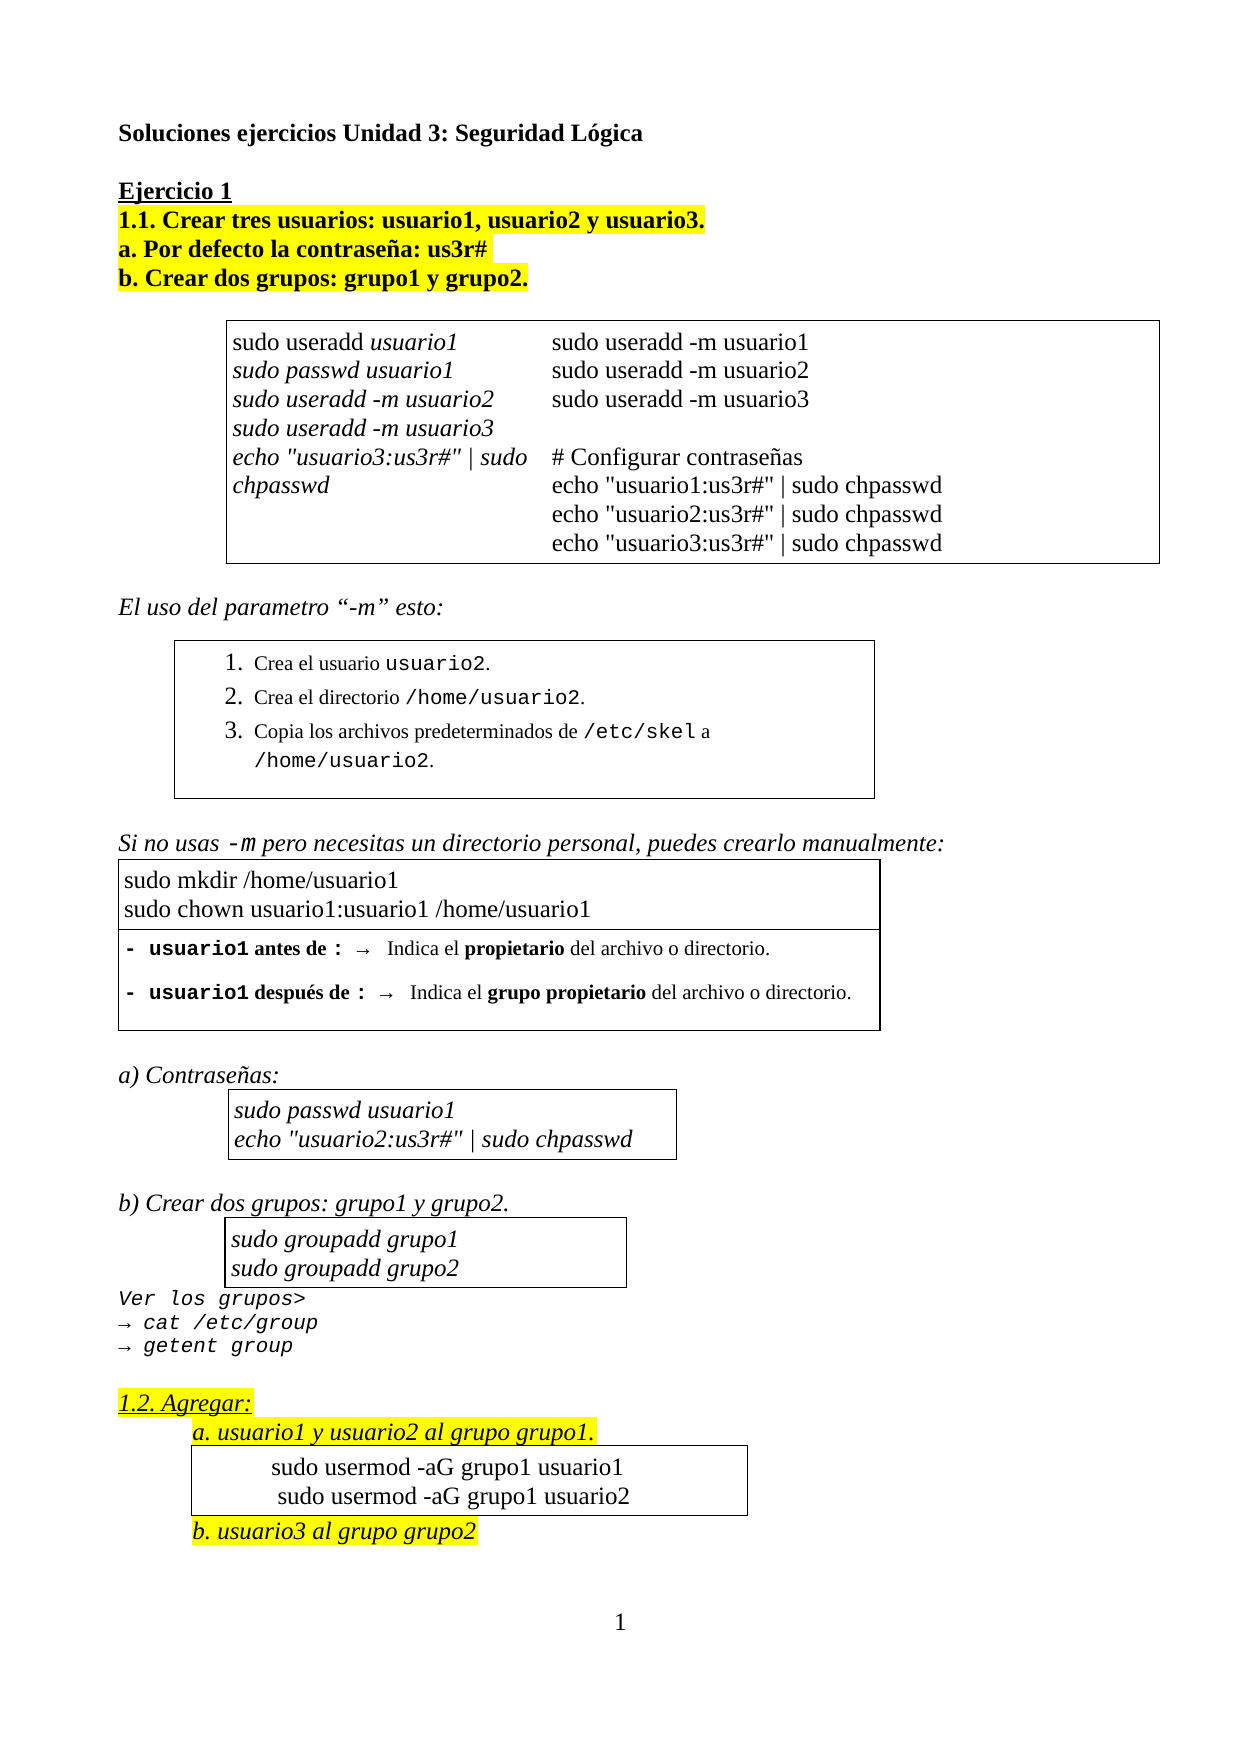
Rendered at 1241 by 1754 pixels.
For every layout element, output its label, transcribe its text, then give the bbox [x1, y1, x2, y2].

text 1.2. Agregar: [118, 1388, 1122, 1417]
text → getent group [118, 1335, 1122, 1359]
text b) Crear dos grupos: grupo1 y grupo2. [118, 1188, 1122, 1217]
text a) Contraseñas: [118, 1060, 1122, 1088]
text 1.1. Crear tres usuarios: usuario1, usuario2 y usuario3. [118, 205, 1122, 234]
text b. Crear dos grupos: grupo1 y grupo2. [118, 263, 1122, 291]
text Ver los grupos> [118, 1288, 1122, 1312]
table_header sudo passwd usuario1 echo "usuario2:us3r#" | sudo chpasswd [229, 1090, 676, 1158]
text Ejercicio 1 [118, 176, 1122, 205]
table_header sudo usermod -aG grupo1 usuario1 sudo usermod -aG grupo1 usuario2 [192, 1446, 747, 1515]
text b. usuario3 al grupo grupo2 [192, 1516, 1122, 1545]
table_header sudo useradd usuario1 sudo passwd usuario1 sudo useradd -m usuario2 sudo useradd -m usuario3 echo "usuario3:us3r#" | sudo chpasswd [227, 321, 546, 563]
text El uso del parametro “-m” esto: [118, 592, 1122, 621]
text → cat /etc/group [118, 1312, 1122, 1335]
table_header sudo groupadd grupo1 sudo groupadd grupo2 [226, 1218, 626, 1287]
text a. Por defecto la contraseña: us3r# [118, 234, 1122, 263]
table_header sudo mkdir /home/usuario1 sudo chown usuario1:usuario1 /home/usuario1 [119, 860, 879, 929]
table_header Crea el usuario usuario2. Crea el directorio /home/usuario2. Copia los archivos predeterminados de /etc/skel a /home/usuario2. [175, 641, 874, 798]
text a. usuario1 y usuario2 al grupo grupo1. [192, 1417, 1122, 1445]
text Si no usas -m pero necesitas un directorio personal, puedes crearlo manualmente: [118, 828, 1122, 859]
table_header sudo useradd -m usuario1 sudo useradd -m usuario2 sudo useradd -m usuario3 # Configurar contraseñas echo "usuario1:us3r#" | sudo chpasswd echo "usuario2:us3r#" | sudo chpasswd echo "usuario3:us3r#" | sudo chpasswd [546, 321, 1159, 563]
table_cell - usuario1 antes de : → Indica el propietario del archivo o directorio. - usuario1 después de : → Indica el grupo propietario del archivo o directorio. [119, 930, 879, 1030]
